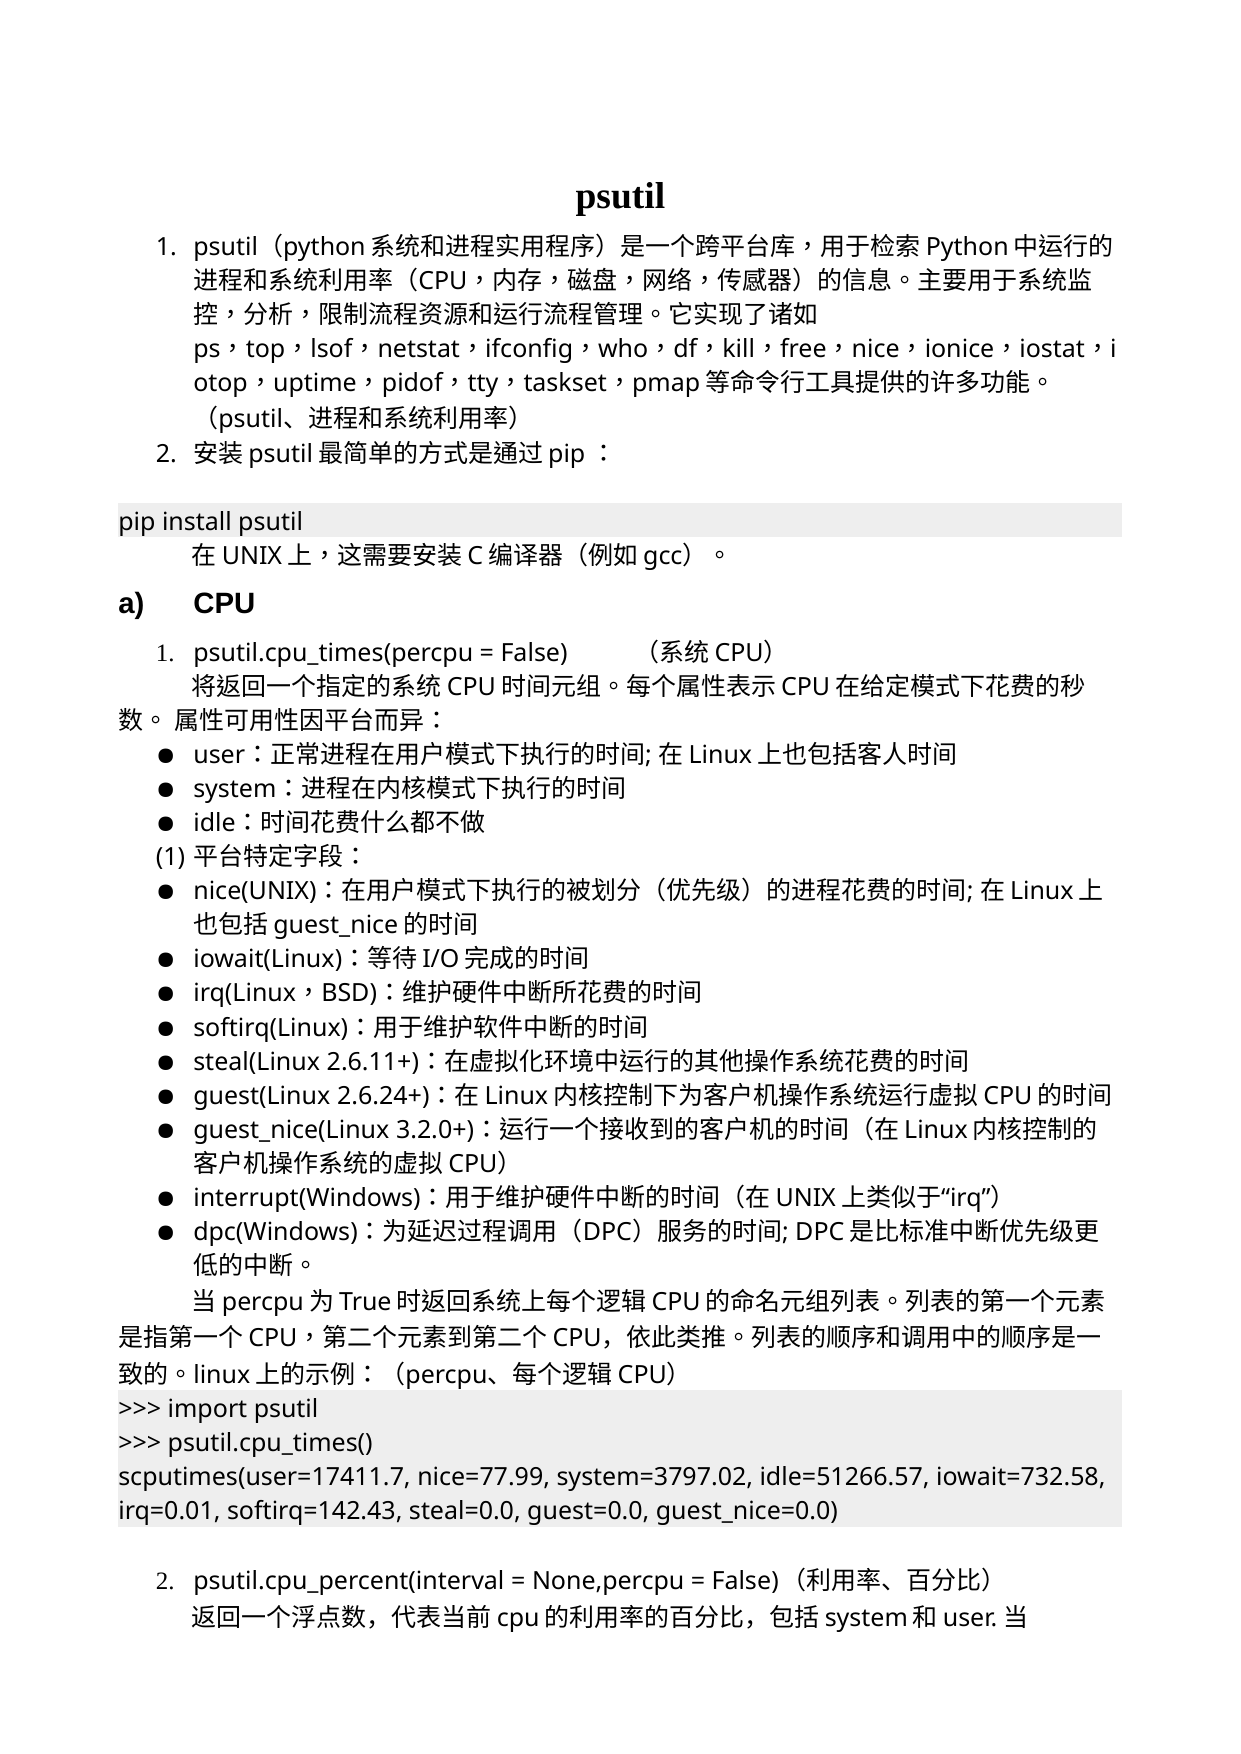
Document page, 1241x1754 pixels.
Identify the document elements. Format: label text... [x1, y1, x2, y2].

list guest_nice(Linux 3.2.0+)：运行一个接收到的客户机的时间（在Linux内核控制的客户机操作系统的虚拟CPU） [156, 1111, 1122, 1179]
list 安装psutil最简单的方式是通过pip ： [156, 435, 1122, 469]
subtitle psutil [118, 173, 1122, 216]
list user：正常进程在用户模式下执行的时间; 在Linux上也包括客人时间 [156, 737, 1122, 771]
text 当percpu为True时返回系统上每个逻辑CPU的命名元组列表。列表的第一个元素是指第一个CPU，第二个元素到第二个CPU，依此类推。列表的顺序和调用中的顺序是一致的。linux上的示例：（percpu、每个逻辑CPU） [118, 1282, 1122, 1390]
list psutil.cpu_percent(interval = None,percpu = False) （利用率、百分比） [156, 1561, 1122, 1597]
list nice(UNIX)：在用户模式下执行的被划分（优先级）的进程花费的时间; 在Linux上也包括guest_nice的时间 [156, 873, 1122, 941]
table_header pip install psutil [118, 503, 1122, 537]
list softirq(Linux)：用于维护软件中断的时间 [156, 1009, 1122, 1043]
table_header >>> import psutil >>> psutil.cpu_times() scputimes(user=17411.7, nice=77.99, system=3797.02, idle=51266.57, iowait=732.58, irq=0.01, softirq=142.43, steal=0.0, guest=0.0, guest_nice=0.0) [118, 1390, 1122, 1527]
text 在UNIX上，这需要安装C编译器（例如gcc）。 [118, 537, 1122, 571]
list iowait(Linux)：等待I/O完成的时间 [156, 941, 1122, 975]
subtitle CPU [118, 586, 1122, 620]
list system：进程在内核模式下执行的时间 [156, 771, 1122, 805]
list psutil.cpu_times(percpu = False) （系统CPU） [156, 632, 1122, 668]
list 平台特定字段： [156, 839, 1122, 873]
list guest(Linux 2.6.24+)：在Linux内核控制下为客户机操作系统运行虚拟CPU的时间 [156, 1077, 1122, 1111]
list irq(Linux，BSD)：维护硬件中断所花费的时间 [156, 975, 1122, 1009]
list dpc(Windows)：为延迟过程调用（DPC）服务的时间; DPC是比标准中断优先级更低的中断。 [156, 1213, 1122, 1282]
list psutil（python系统和进程实用程序）是一个跨平台库，用于检索Python中运行的进程和系统利用率（CPU，内存，磁盘，网络，传感器）的信息。主要用于系统监控，分析，限制流程资源和运行流程管理。它实现了诸如ps，top，lsof，netstat，ifconfig，who，df，kill，free，nice，ionice，iostat，iotop，uptime，pidof，tty，taskset，pmap等命令行工具提供的许多功能。（psutil、进程和系统利用率） [156, 229, 1122, 435]
list steal(Linux 2.6.11+)：在虚拟化环境中运行的其他操作系统花费的时间 [156, 1043, 1122, 1077]
text 将返回一个指定的系统CPU时间元组。每个属性表示CPU在给定模式下花费的秒数。 属性可用性因平台而异： [118, 668, 1122, 737]
list interrupt(Windows)：用于维护硬件中断的时间（在UNIX上类似于“irq”） [156, 1179, 1122, 1213]
text 返回一个浮点数，代表当前cpu的利用率的百分比，包括system和user. 当 [118, 1597, 1122, 1633]
list idle：时间花费什么都不做 [156, 805, 1122, 839]
